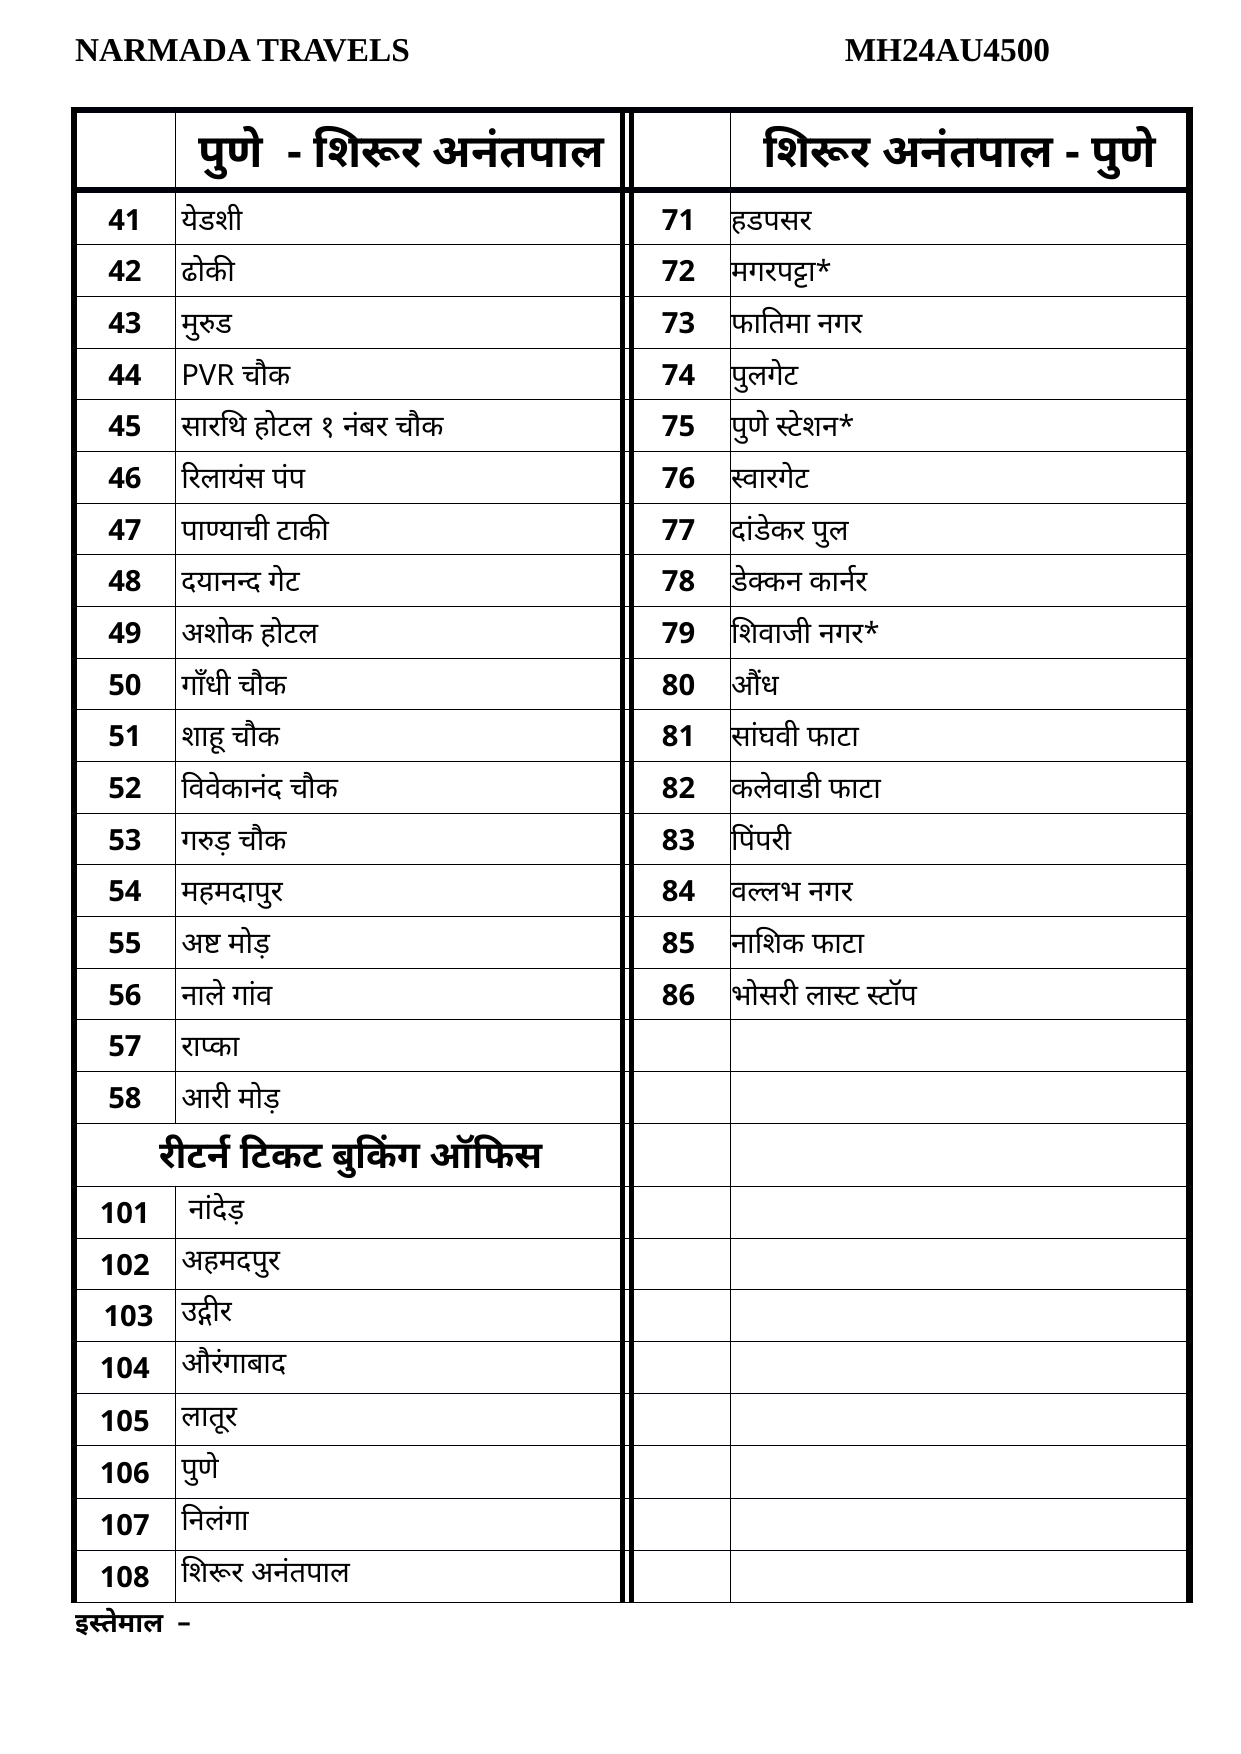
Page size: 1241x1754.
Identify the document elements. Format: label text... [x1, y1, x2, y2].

table_cell अहमदपुर [176, 1239, 620, 1289]
table_cell 73 [634, 297, 730, 347]
table_cell [731, 1551, 1186, 1602]
table_cell 78 [634, 555, 730, 606]
table_cell 104 [77, 1342, 175, 1393]
table_cell [731, 1020, 1186, 1071]
table_cell 81 [634, 710, 730, 761]
table_cell नाले गांव [176, 969, 620, 1019]
table_cell 71 [634, 193, 730, 244]
table_cell उद्गीर [176, 1290, 620, 1341]
table_cell [731, 1290, 1186, 1341]
table_cell [731, 1342, 1186, 1393]
table_cell पुणे [176, 1446, 620, 1498]
text इस्तेमाल – [75, 1603, 1165, 1640]
table_cell 53 [77, 814, 175, 864]
table_cell 74 [634, 349, 730, 399]
table_cell आरी मोड़ [176, 1072, 620, 1122]
table_cell 105 [77, 1394, 175, 1445]
table_cell 45 [77, 400, 175, 451]
table_cell 52 [77, 762, 175, 812]
table_cell 108 [77, 1551, 175, 1602]
table_cell [634, 1187, 730, 1238]
table_cell 48 [77, 555, 175, 606]
table_cell मुरुड [176, 297, 620, 347]
table_cell शाहू चौक [176, 710, 620, 761]
table_cell PVR चौक [176, 349, 620, 399]
table_cell अष्ट मोड़ [176, 917, 620, 967]
table_cell 51 [77, 710, 175, 761]
table_cell [634, 1072, 730, 1122]
table_cell येडशी [176, 193, 620, 244]
table_cell 41 [77, 193, 175, 244]
table_cell 47 [77, 504, 175, 554]
table_cell राप्का [176, 1020, 620, 1071]
table_header पुणे - शिरूर अनंतपाल [176, 113, 620, 187]
table_cell सारथि होटल १ नंबर चौक [176, 400, 620, 451]
table_cell औंध [731, 659, 1186, 709]
table_cell 106 [77, 1446, 175, 1498]
table_cell 107 [77, 1499, 175, 1550]
table_cell [634, 1342, 730, 1393]
table_cell 85 [634, 917, 730, 967]
table_cell [634, 1499, 730, 1550]
table_cell फातिमा नगर [731, 297, 1186, 347]
table_cell 76 [634, 452, 730, 502]
table_cell 55 [77, 917, 175, 967]
table_cell 49 [77, 607, 175, 657]
table_cell 80 [634, 659, 730, 709]
table_cell ढोकी [176, 245, 620, 296]
table_cell महमदापुर [176, 865, 620, 916]
table_header शिरूर अनंतपाल - पुणे [731, 113, 1186, 187]
table_cell [634, 1446, 730, 1498]
table_cell 50 [77, 659, 175, 709]
table_cell [634, 1239, 730, 1289]
table_cell गाँधी चौक [176, 659, 620, 709]
table_cell रीटर्न टिकट बुकिंग ऑफिस [77, 1124, 620, 1186]
table_cell भोसरी लास्ट स्टॉप [731, 969, 1186, 1019]
table_cell पाण्याची टाकी [176, 504, 620, 554]
table_cell 82 [634, 762, 730, 812]
table_cell 84 [634, 865, 730, 916]
table_cell [634, 1551, 730, 1602]
table_cell लातूर [176, 1394, 620, 1445]
table_cell औरंगाबाद [176, 1342, 620, 1393]
table_cell 57 [77, 1020, 175, 1071]
table_cell पुणे स्टेशन* [731, 400, 1186, 451]
table_cell [731, 1187, 1186, 1238]
table_cell गरुड़ चौक [176, 814, 620, 864]
table_cell रिलायंस पंप [176, 452, 620, 502]
table_cell 54 [77, 865, 175, 916]
table_cell निलंगा [176, 1499, 620, 1550]
table_cell शिवाजी नगर* [731, 607, 1186, 657]
table_cell 83 [634, 814, 730, 864]
table_header [77, 113, 175, 187]
table_cell 75 [634, 400, 730, 451]
table_cell डेक्कन कार्नर [731, 555, 1186, 606]
table_header [634, 113, 730, 187]
table_cell 58 [77, 1072, 175, 1122]
table_cell 101 [77, 1187, 175, 1238]
table_cell पुलगेट [731, 349, 1186, 399]
table_cell 86 [634, 969, 730, 1019]
table_cell शिरूर अनंतपाल [176, 1551, 620, 1602]
table_cell स्वारगेट [731, 452, 1186, 502]
table_cell दांडेकर पुल [731, 504, 1186, 554]
table_cell 102 [77, 1239, 175, 1289]
table_cell 72 [634, 245, 730, 296]
table_cell [634, 1394, 730, 1445]
table_cell 103 [77, 1290, 175, 1341]
table_cell नाशिक फाटा [731, 917, 1186, 967]
table_cell सांघवी फाटा [731, 710, 1186, 761]
table_cell 77 [634, 504, 730, 554]
table_cell 79 [634, 607, 730, 657]
table_cell [731, 1446, 1186, 1498]
table_cell अशोक होटल [176, 607, 620, 657]
table_cell [731, 1124, 1186, 1186]
table_cell [731, 1239, 1186, 1289]
table_cell वल्लभ नगर [731, 865, 1186, 916]
table_cell [731, 1499, 1186, 1550]
table_cell नांदेड़ [176, 1187, 620, 1238]
table_cell कलेवाडी फाटा [731, 762, 1186, 812]
table_cell 42 [77, 245, 175, 296]
table_cell पिंपरी [731, 814, 1186, 864]
table_cell [731, 1394, 1186, 1445]
table_cell मगरपट्टा* [731, 245, 1186, 296]
table_cell दयानन्द गेट [176, 555, 620, 606]
table_cell [634, 1124, 730, 1186]
table_cell [731, 1072, 1186, 1122]
table_cell हडपसर [731, 193, 1186, 244]
table_cell 46 [77, 452, 175, 502]
table_cell 44 [77, 349, 175, 399]
table_cell [634, 1290, 730, 1341]
table_cell 43 [77, 297, 175, 347]
table_cell [634, 1020, 730, 1071]
table_cell विवेकानंद चौक [176, 762, 620, 812]
table_cell 56 [77, 969, 175, 1019]
